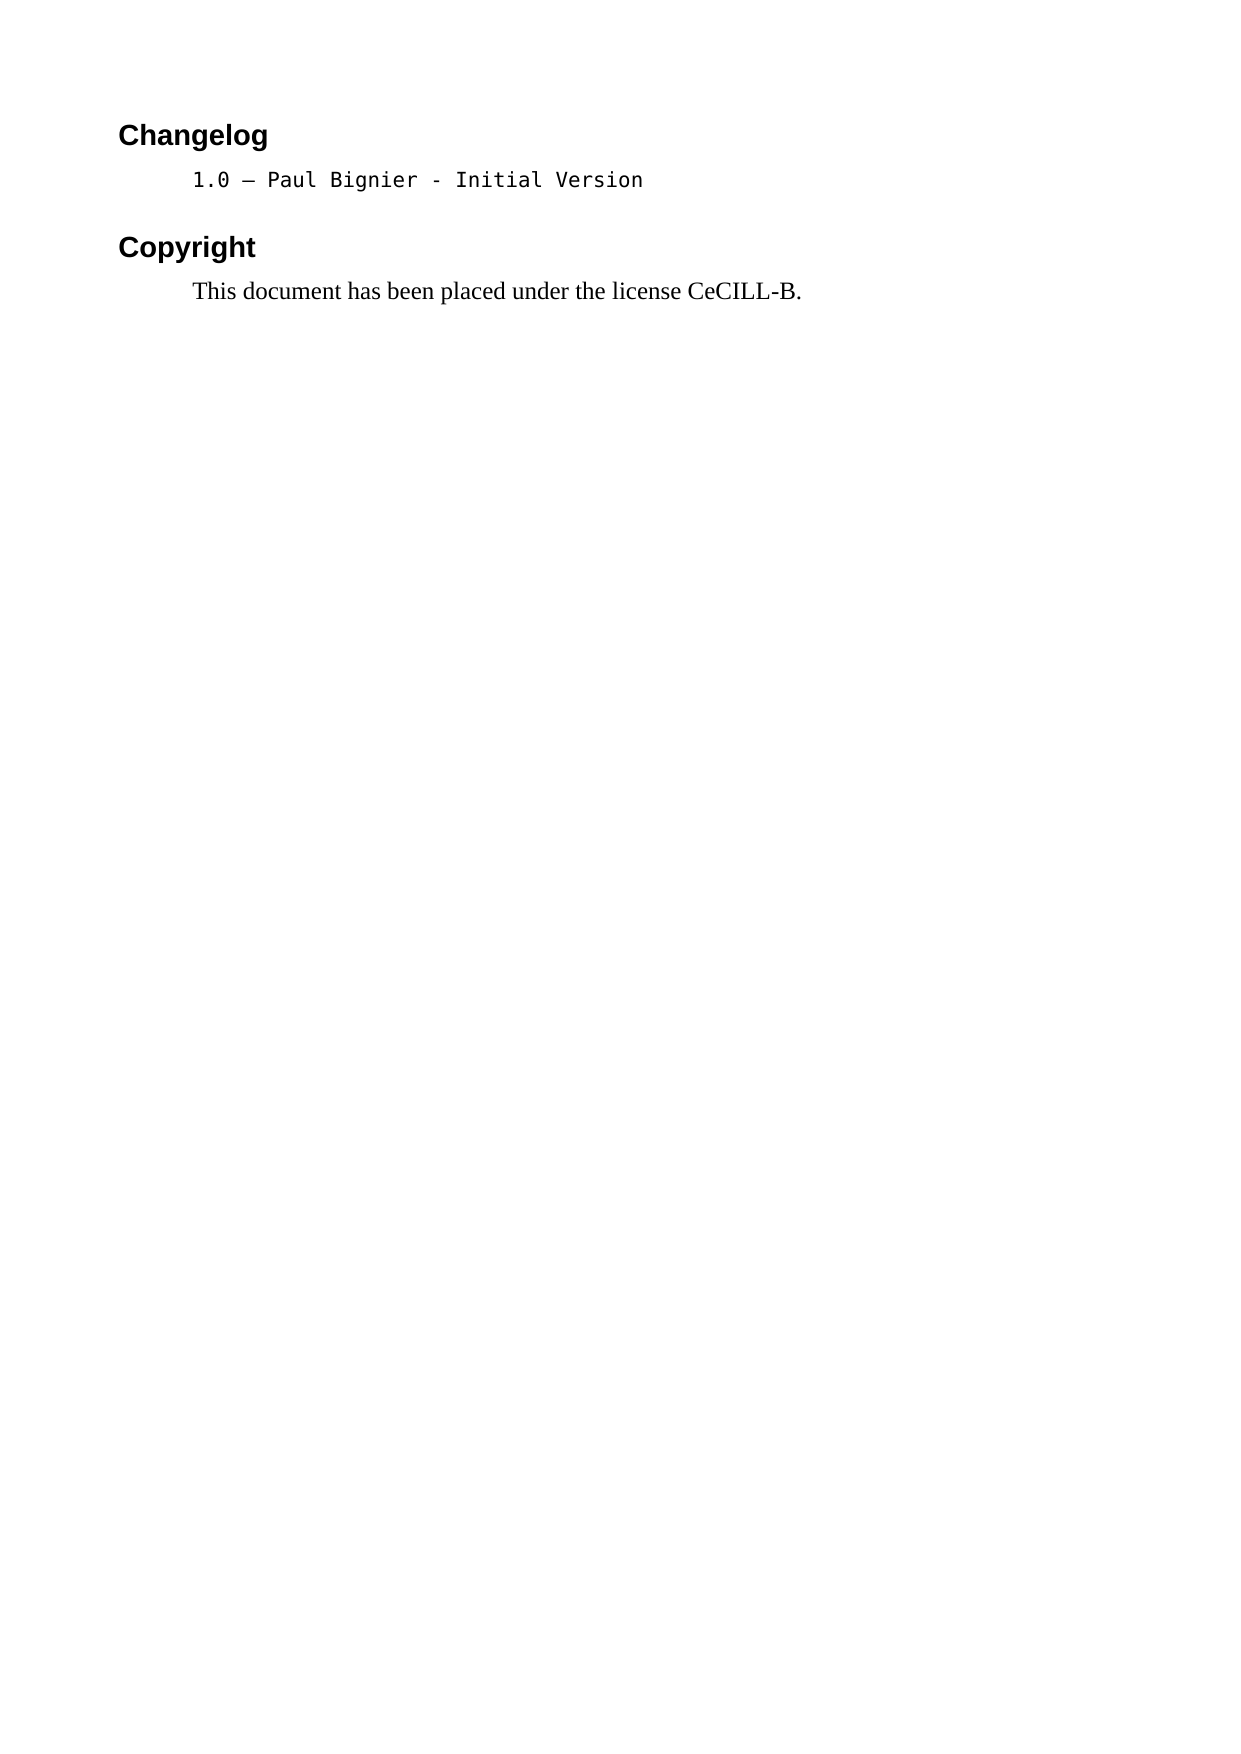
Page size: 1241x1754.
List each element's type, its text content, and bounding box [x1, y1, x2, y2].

subtitle Copyright [118, 230, 1122, 264]
subtitle Changelog [118, 118, 1122, 152]
text 1.0 – Paul Bignier - Initial Version [118, 164, 1122, 193]
text This document has been placed under the license CeCILL-B. [118, 276, 1122, 305]
